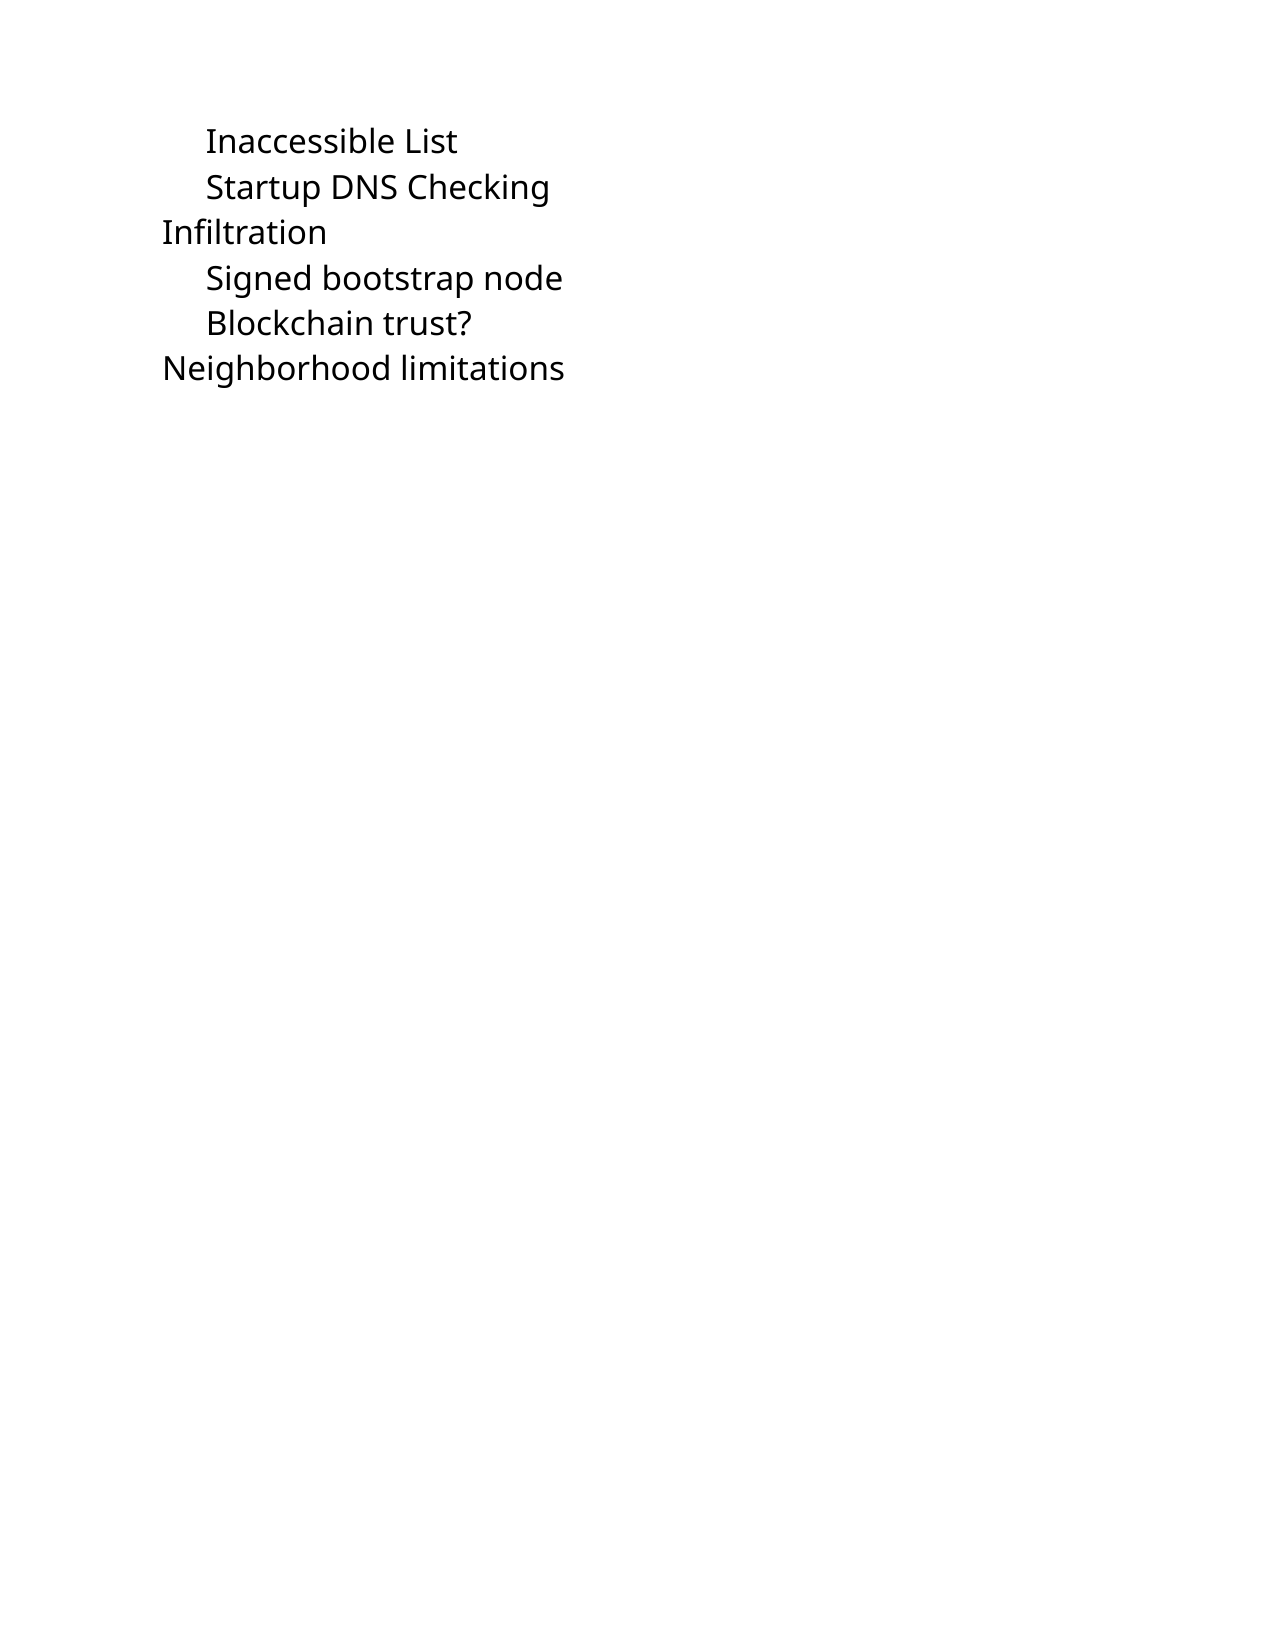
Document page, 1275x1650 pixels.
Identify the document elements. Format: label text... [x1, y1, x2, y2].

text Inaccessible List [118, 118, 1157, 163]
text Blockchain trust? [118, 300, 1157, 345]
text Startup DNS Checking [118, 163, 1157, 209]
text Neighborhood limitations [118, 345, 1157, 391]
text Signed bootstrap node [118, 254, 1157, 300]
text Infiltration [118, 209, 1157, 254]
